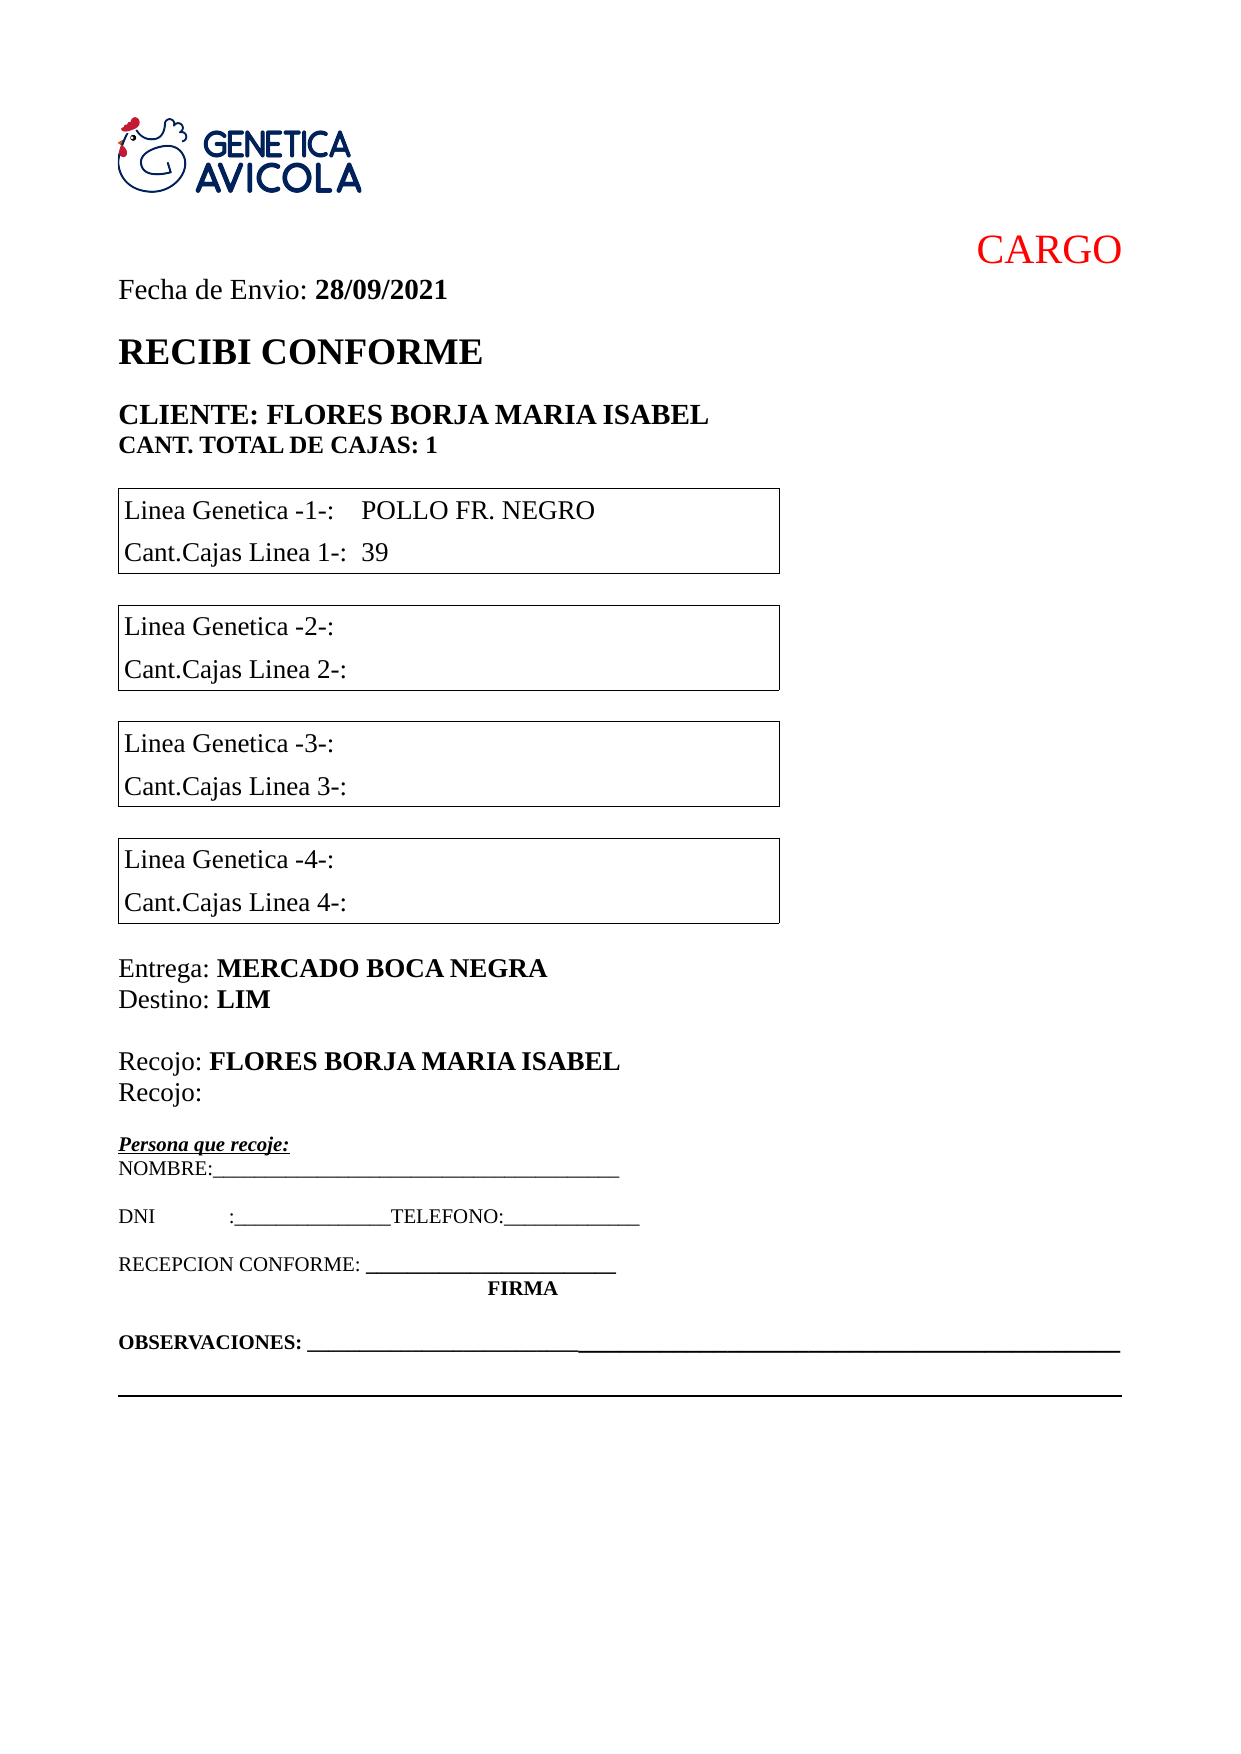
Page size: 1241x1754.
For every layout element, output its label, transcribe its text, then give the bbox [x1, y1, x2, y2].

table_cell Linea Genetica -2-: [119, 606, 356, 647]
table_cell [118, 807, 356, 838]
text RECIBI CONFORME [118, 330, 1122, 373]
table_cell [118, 574, 356, 604]
text Persona que recoje: [118, 1132, 1122, 1156]
table_cell Cant.Cajas Linea 2-: [119, 647, 356, 690]
table_cell Cant.Cajas Linea 3-: [119, 764, 356, 806]
table_cell Cant.Cajas Linea 4-: [119, 880, 356, 923]
table_cell [356, 764, 779, 806]
table_cell Cant.Cajas Linea 1-: [119, 531, 356, 573]
table_header POLLO FR. NEGRO [356, 489, 779, 531]
text DNI :_______________TELEFONO:_____________ [118, 1204, 1122, 1228]
text NOMBRE:_______________________________________ [118, 1156, 1122, 1180]
table_cell [356, 606, 779, 647]
picture [117, 117, 362, 193]
text CARGO [118, 224, 1122, 272]
table_cell [356, 807, 779, 838]
table_cell Linea Genetica -3-: [119, 722, 356, 764]
text FIRMA [118, 1276, 1122, 1300]
table_cell [356, 574, 779, 604]
text Recojo: [118, 1076, 1122, 1108]
table_cell [356, 839, 779, 880]
text RECEPCION CONFORME: ________________________ [118, 1252, 1122, 1276]
table_cell [356, 880, 779, 923]
table_cell [356, 691, 779, 721]
table_cell [356, 647, 779, 690]
table_cell [118, 691, 356, 721]
text Recojo: FLORES BORJA MARIA ISABEL [118, 1045, 1122, 1076]
text OBSERVACIONES: __________________________________________________________________ [118, 1324, 1122, 1355]
text CLIENTE: FLORES BORJA MARIA ISABEL [118, 397, 1122, 431]
text Entrega: MERCADO BOCA NEGRA [118, 952, 1122, 983]
table_cell Linea Genetica -4-: [119, 839, 356, 880]
table_cell [356, 722, 779, 764]
text CANT. TOTAL DE CAJAS: 1 [118, 431, 1122, 459]
text Fecha de Envio: 28/09/2021 [118, 272, 1122, 306]
table_header Linea Genetica -1-: [119, 489, 356, 531]
text Destino: LIM [118, 983, 1122, 1014]
table_cell 39 [356, 531, 779, 573]
